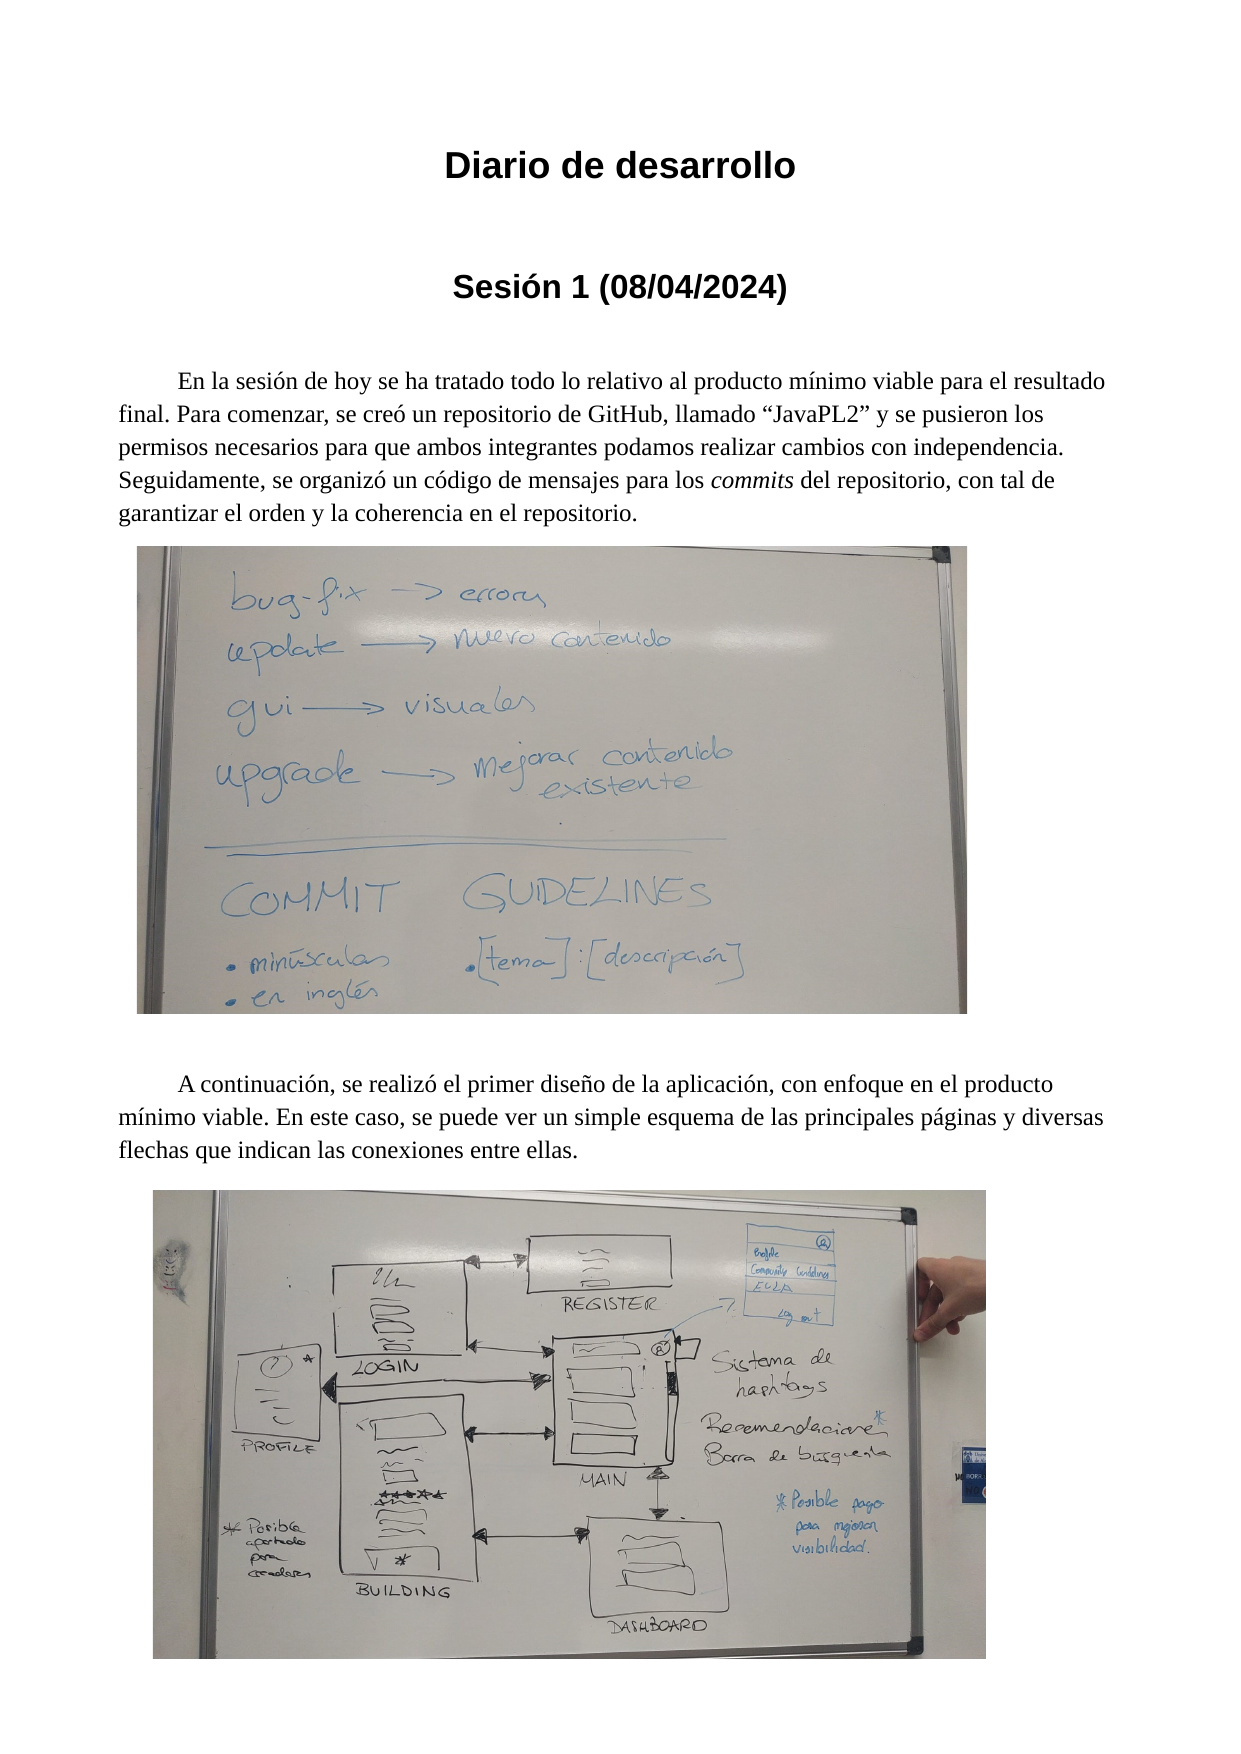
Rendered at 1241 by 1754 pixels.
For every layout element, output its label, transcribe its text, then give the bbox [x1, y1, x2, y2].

picture [152, 1190, 986, 1659]
text En la sesión de hoy se ha tratado todo lo relativo al producto mínimo viable para el resultado final. Para comenzar, se creó un repositorio de GitHub, llamado “JavaPL2” y se pusieron los permisos necesarios para que ambos integrantes podamos realizar cambios con independencia. Seguidamente, se organizó un código de mensajes para los commits del repositorio, con tal de garantizar el orden y la coherencia en el repositorio. [118, 366, 1122, 527]
text A continuación, se realizó el primer diseño de la aplicación, con enfoque en el producto mínimo viable. En este caso, se puede ver un simple esquema de las principales páginas y diversas flechas que indican las conexiones entre ellas. [118, 1069, 1122, 1164]
picture [136, 546, 968, 1014]
subtitle Sesión 1 (08/04/2024) [118, 267, 1122, 306]
subtitle Diario de desarrollo [118, 143, 1122, 186]
